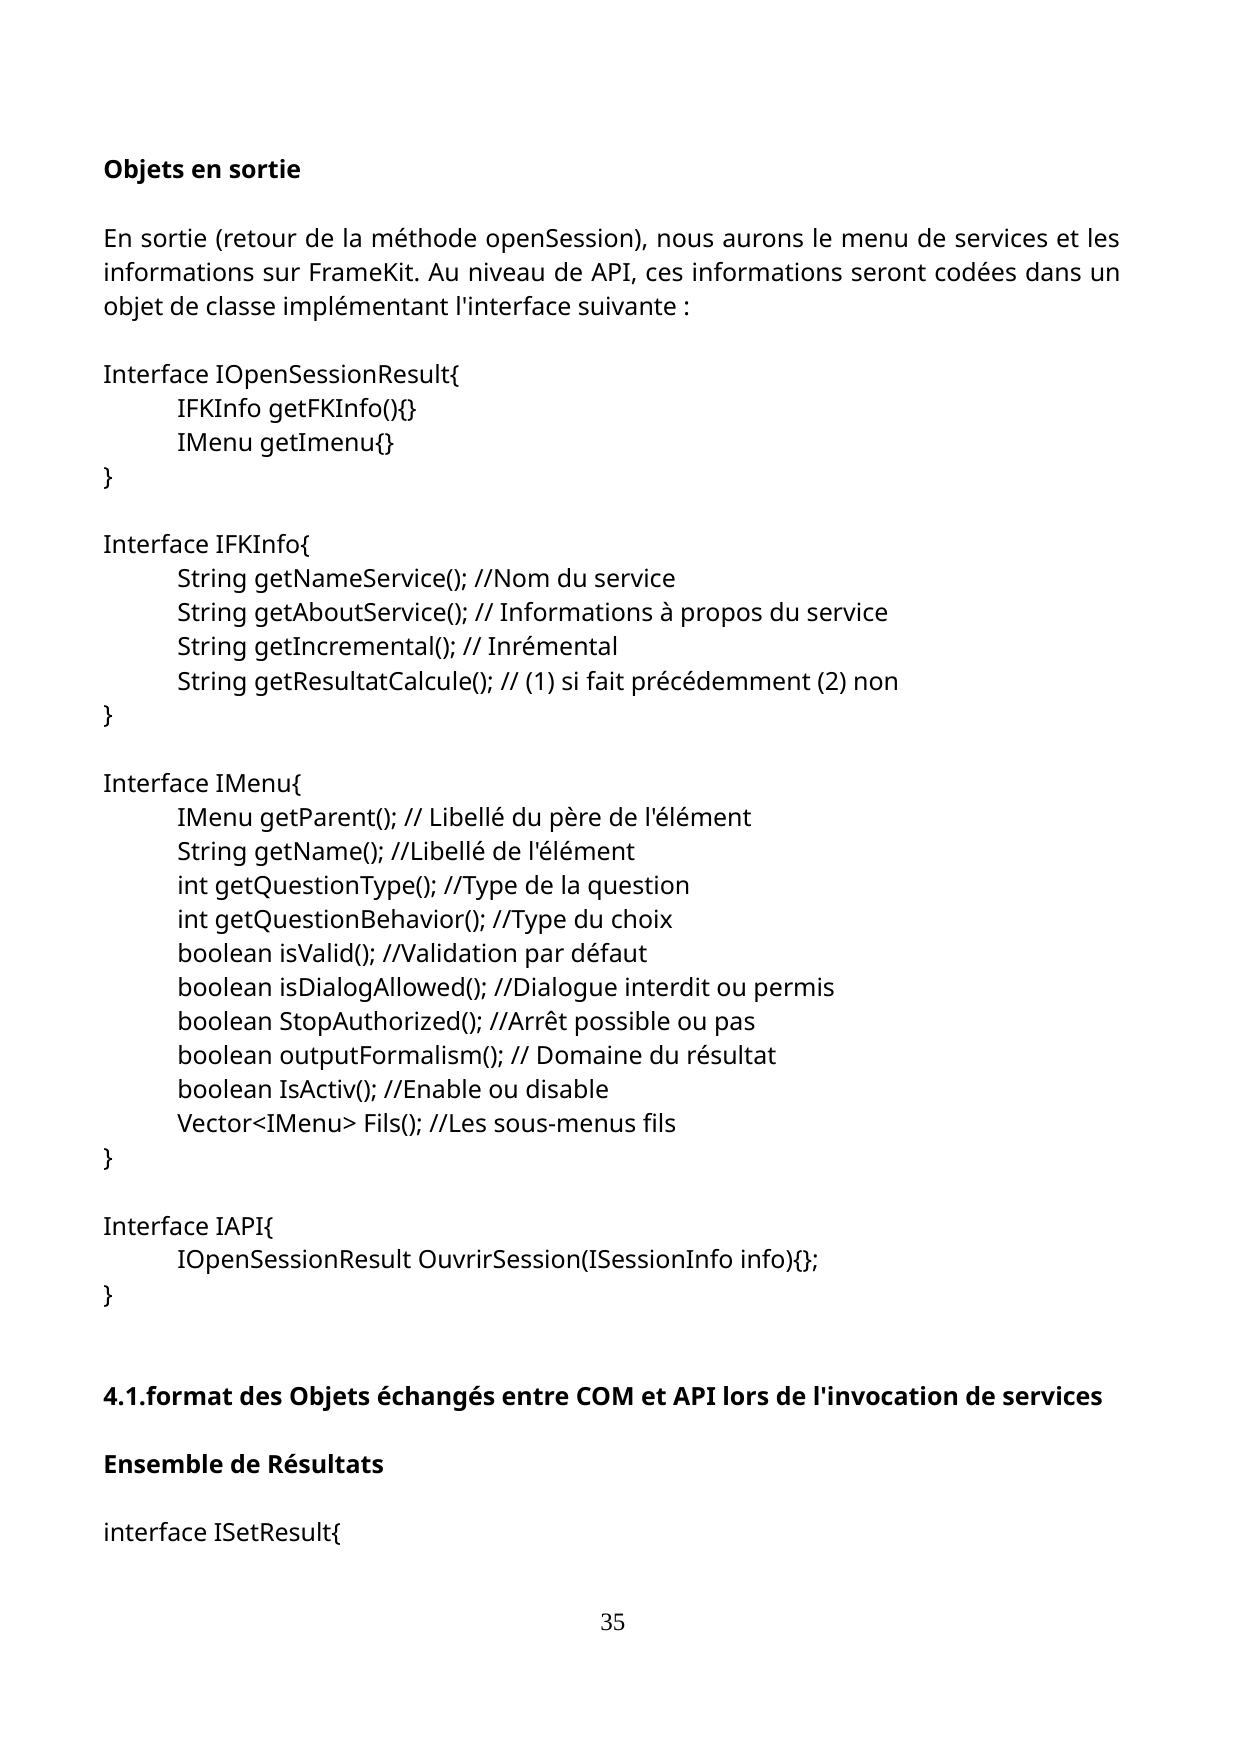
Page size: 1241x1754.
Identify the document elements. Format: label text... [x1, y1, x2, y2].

text Objets en sortie [103, 152, 1122, 186]
text int getQuestionType(); //Type de la question [103, 867, 1122, 902]
text interface ISetResult{ [103, 1515, 1122, 1549]
text Interface IMenu{ [103, 765, 1122, 799]
text boolean isValid(); //Validation par défaut [103, 936, 1122, 970]
text IOpenSessionResult OuvrirSession(ISessionInfo info){}; [103, 1242, 1122, 1276]
text } [103, 1140, 1122, 1174]
text } [103, 697, 1122, 731]
text Vector<IMenu> Fils(); //Les sous-menus fils [103, 1106, 1122, 1140]
text Interface IOpenSessionResult{ [103, 357, 1122, 391]
text boolean IsActiv(); //Enable ou disable [103, 1072, 1122, 1106]
text String getResultatCalcule(); // (1) si fait précédemment (2) non [103, 663, 1122, 697]
text } [103, 459, 1122, 493]
text Interface IAPI{ [103, 1208, 1122, 1242]
text String getIncremental(); // Inrémental [103, 629, 1122, 663]
text IFKInfo getFKInfo(){} [103, 391, 1122, 425]
text String getAboutService(); // Informations à propos du service [103, 595, 1122, 629]
text String getName(); //Libellé de l'élément [103, 833, 1122, 867]
text String getNameService(); //Nom du service [103, 561, 1122, 595]
text boolean outputFormalism(); // Domaine du résultat [103, 1038, 1122, 1072]
text Interface IFKInfo{ [103, 527, 1122, 561]
text boolean isDialogAllowed(); //Dialogue interdit ou permis [103, 970, 1122, 1004]
text boolean StopAuthorized(); //Arrêt possible ou pas [103, 1004, 1122, 1038]
text IMenu getImenu{} [103, 425, 1122, 459]
text 4.1.format des Objets échangés entre COM et API lors de l'invocation de services [103, 1378, 1122, 1412]
text En sortie (retour de la méthode openSession), nous aurons le menu de services et les informations sur FrameKit. Au niveau de API, ces informations seront codées dans un objet de classe implémentant l'interface suivante : [103, 220, 1122, 322]
text IMenu getParent(); // Libellé du père de l'élément [103, 799, 1122, 833]
text int getQuestionBehavior(); //Type du choix [103, 902, 1122, 936]
text } [103, 1276, 1122, 1310]
text Ensemble de Résultats [103, 1447, 1122, 1481]
